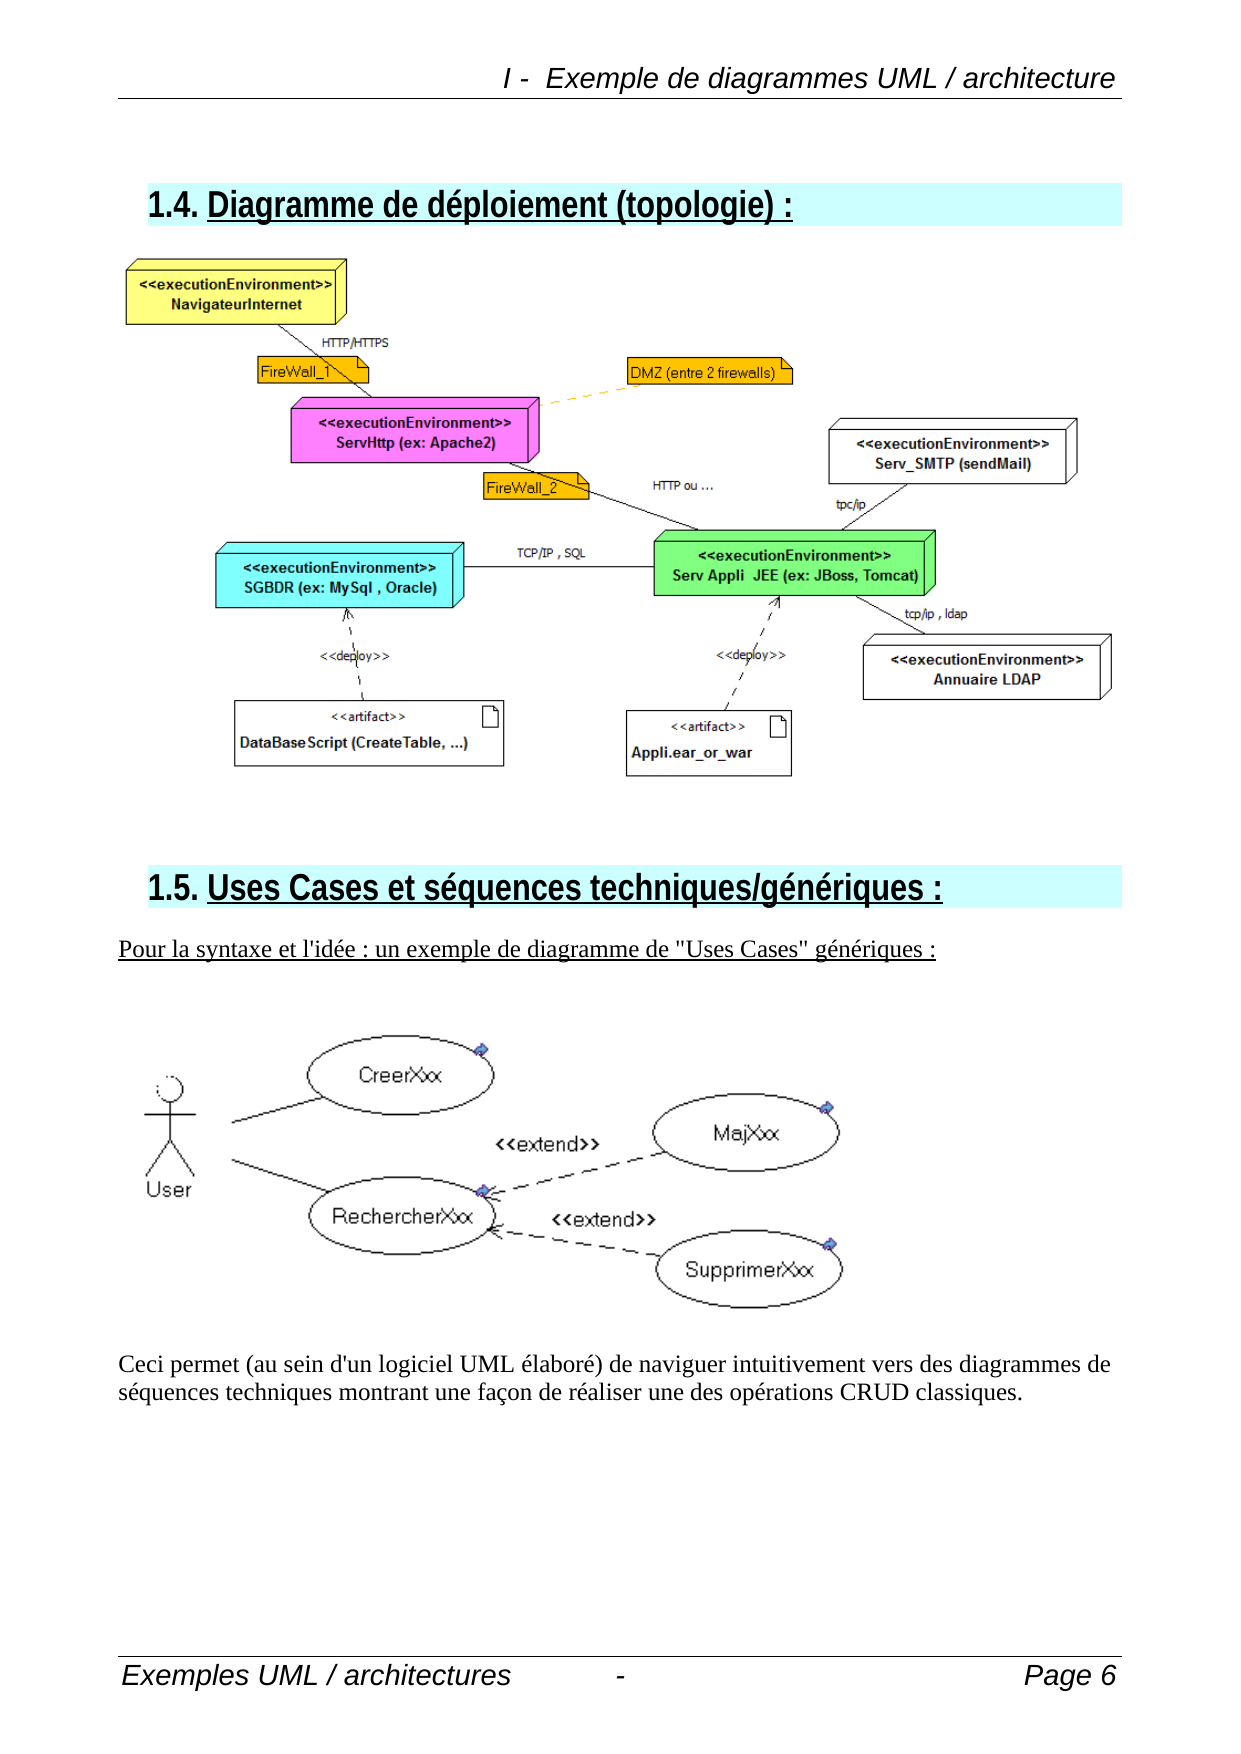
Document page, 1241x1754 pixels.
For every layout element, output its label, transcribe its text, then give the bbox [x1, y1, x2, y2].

text Ceci permet (au sein d'un logiciel UML élaboré) de naviguer intuitivement vers des diagrammes de séquences techniques montrant une façon de réaliser une des opérations CRUD classiques. [118, 1350, 1122, 1406]
text Pour la syntaxe et l'idée : un exemple de diagramme de "Uses Cases" génériques : [118, 936, 1122, 963]
picture [118, 253, 1123, 782]
subtitle Uses Cases et séquences techniques/génériques : [148, 865, 1122, 908]
subtitle Diagramme de déploiement (topologie) : [148, 183, 1122, 226]
picture [118, 991, 862, 1351]
